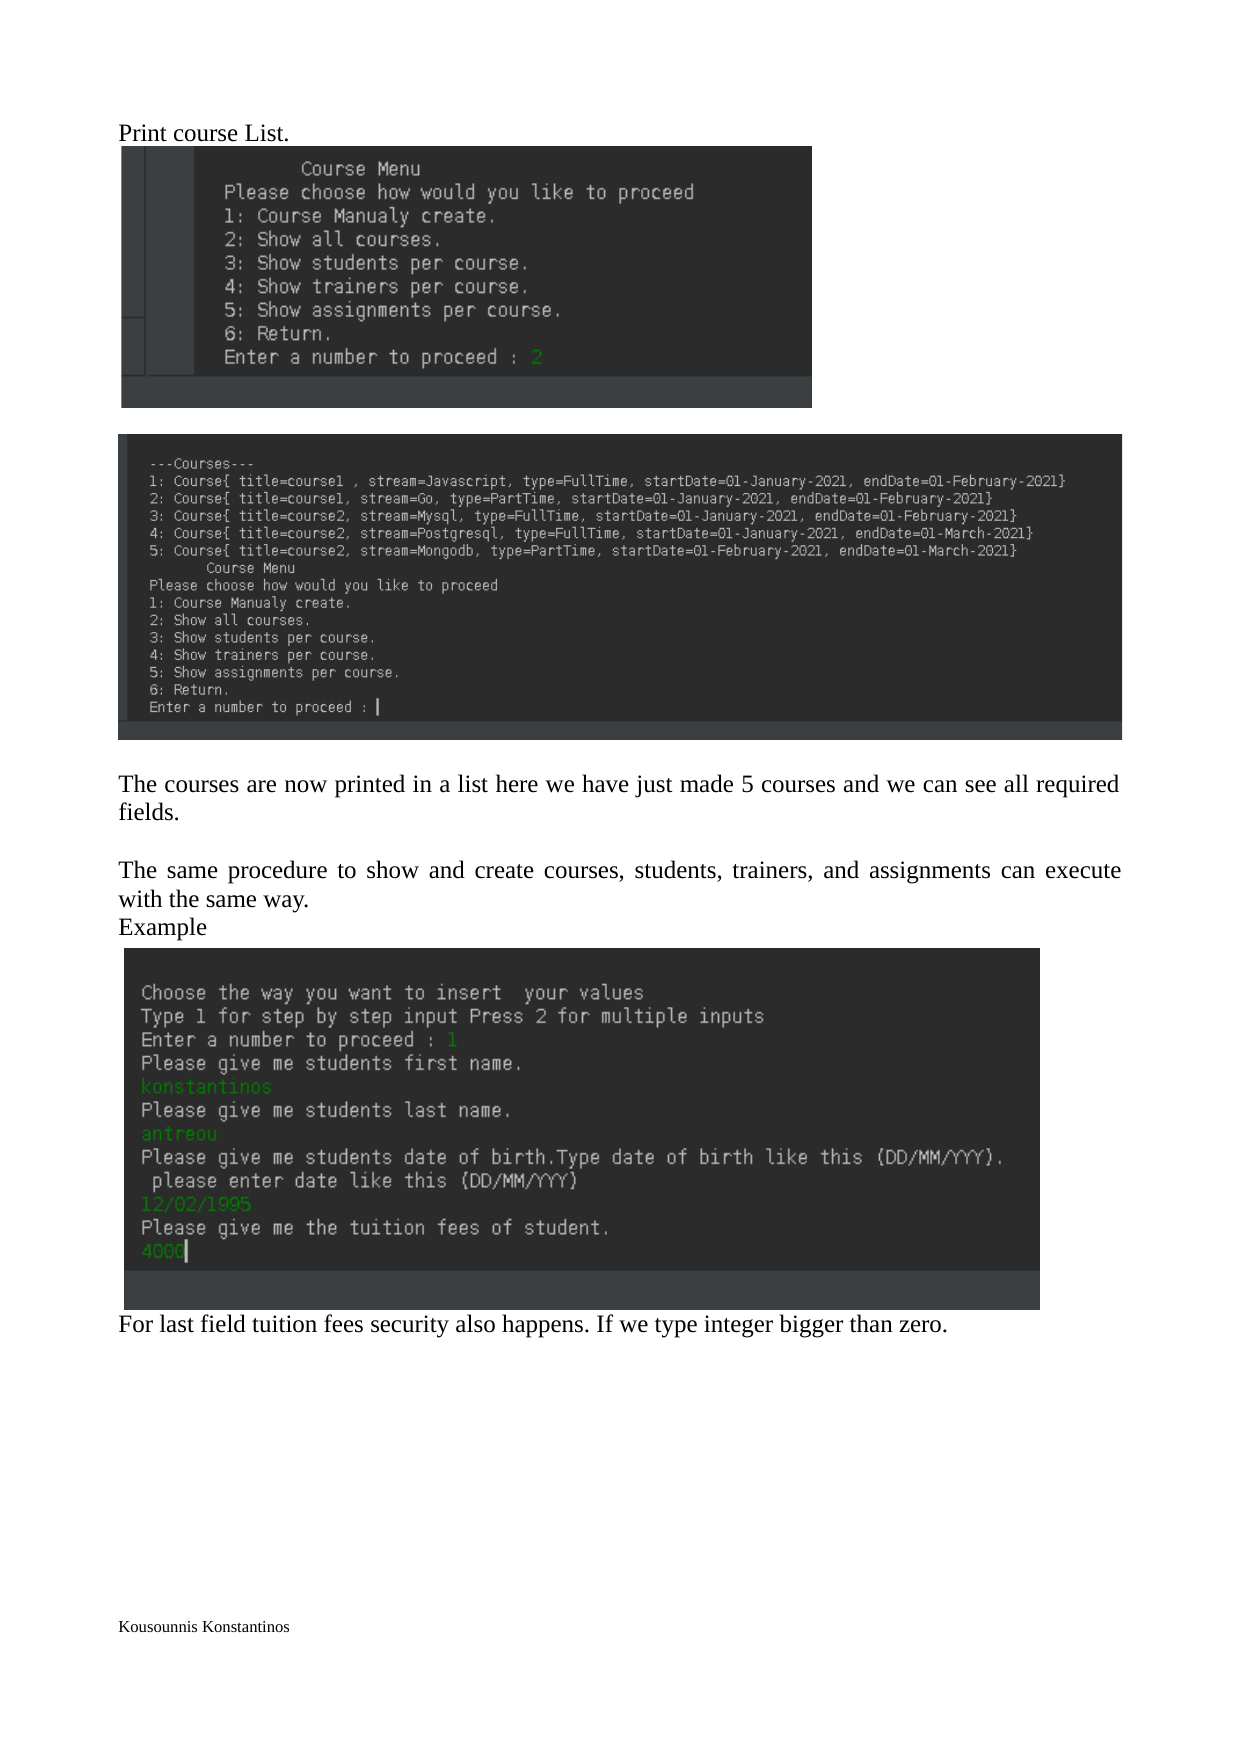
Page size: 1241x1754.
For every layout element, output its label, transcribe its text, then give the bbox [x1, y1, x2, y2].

text Example [118, 912, 1122, 941]
text For last field tuition fees security also happens. If we type integer bigger than zero. [118, 941, 1122, 1338]
picture [118, 434, 1123, 740]
text The same procedure to show and create courses, students, trainers, and assignments can execute with the same way. [118, 855, 1122, 912]
picture [124, 948, 1040, 1310]
text The courses are now printed in a list here we have just made 5 courses and we can see all required fields. [118, 769, 1122, 826]
text Print course List. [118, 118, 1122, 147]
picture [121, 146, 812, 408]
